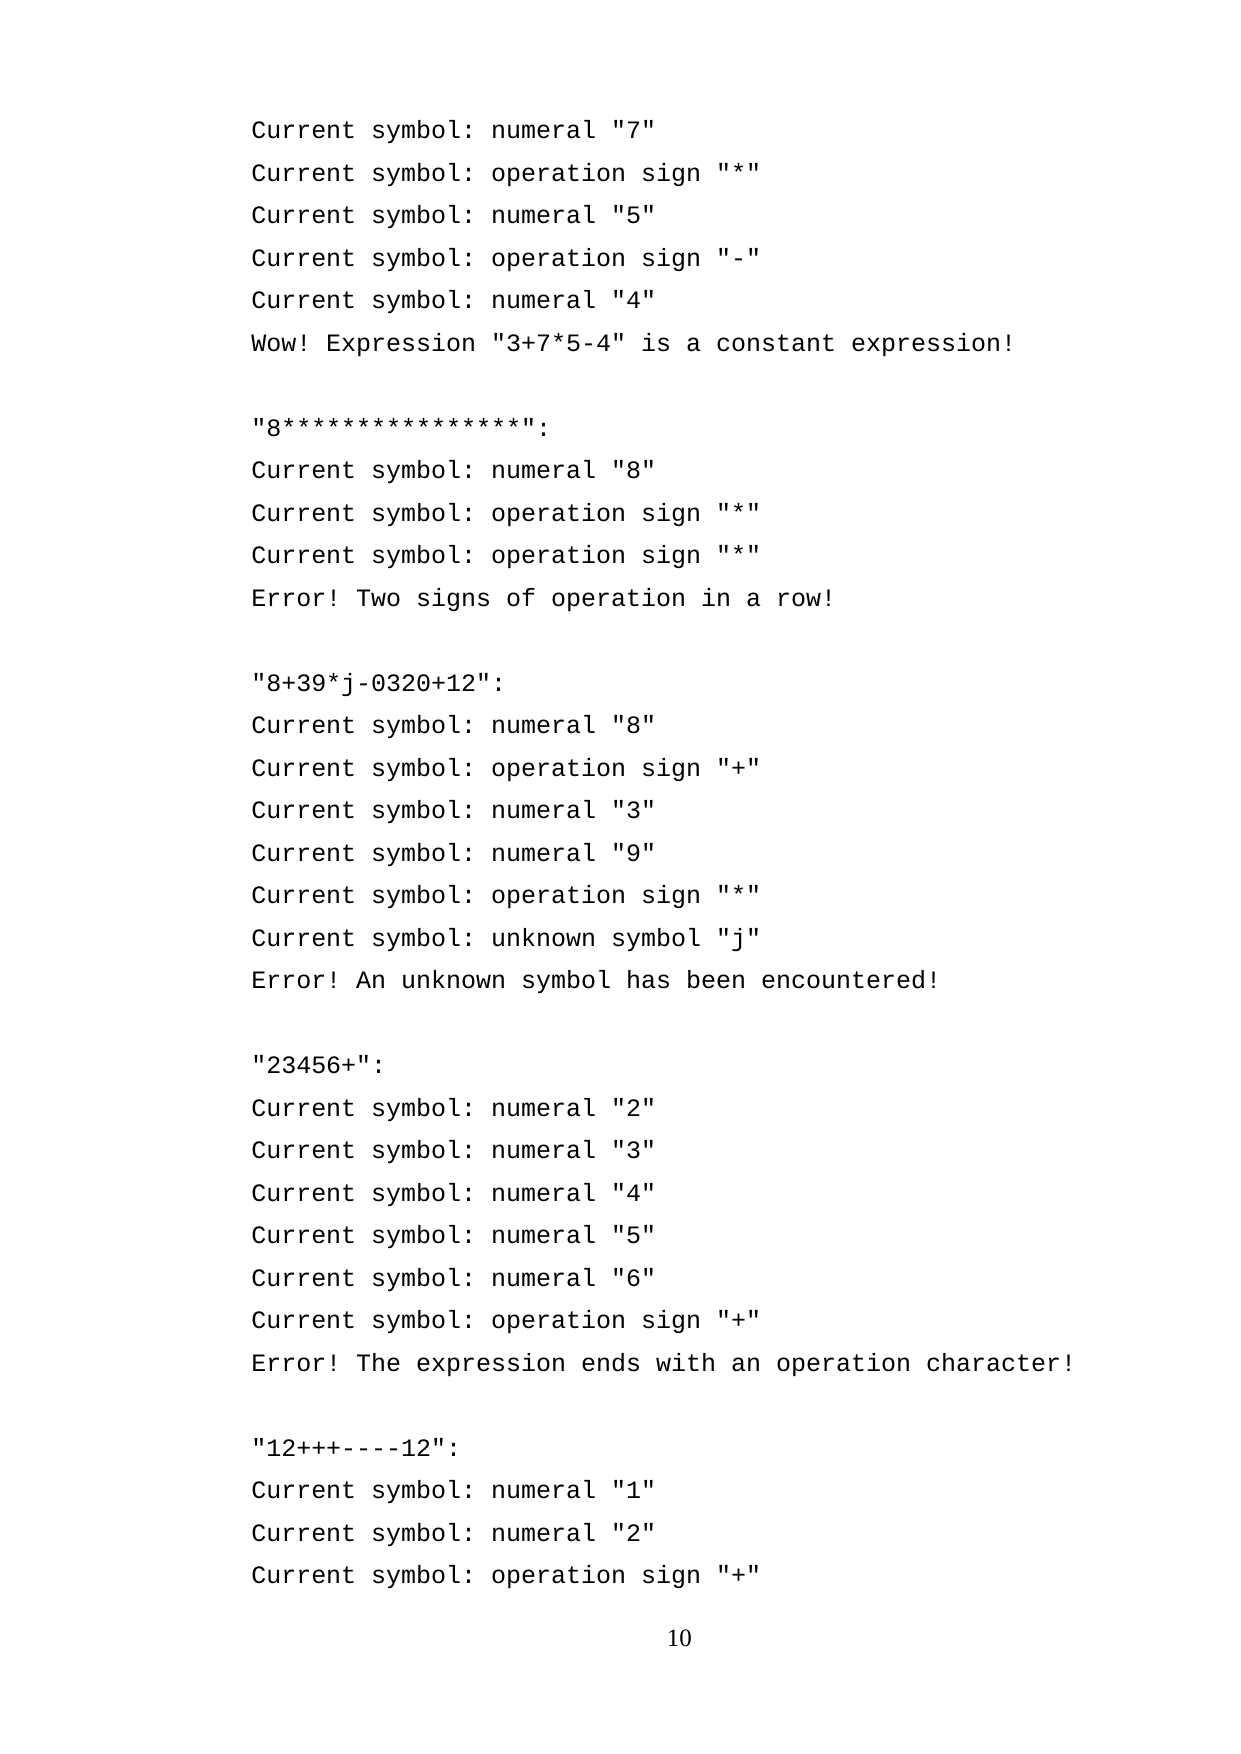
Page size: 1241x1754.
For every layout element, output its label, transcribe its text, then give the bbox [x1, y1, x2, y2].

text Wow! Expression "3+7*5-4" is a constant expression! [177, 331, 1181, 359]
text Current symbol: numeral "5" [177, 203, 1181, 231]
text Current symbol: operation sign "+" [177, 756, 1181, 784]
text Current symbol: operation sign "*" [177, 161, 1181, 189]
text "8+39*j-0320+12": [177, 671, 1181, 699]
text Error! The expression ends with an operation character! [177, 1351, 1181, 1379]
text Current symbol: numeral "8" [177, 713, 1181, 741]
text Current symbol: operation sign "*" [177, 883, 1181, 911]
text Error! An unknown symbol has been encountered! [177, 968, 1181, 996]
text Current symbol: numeral "7" [177, 118, 1181, 146]
text Current symbol: numeral "3" [177, 1138, 1181, 1166]
text Current symbol: operation sign "*" [177, 543, 1181, 571]
text Current symbol: numeral "2" [177, 1521, 1181, 1549]
text Current symbol: numeral "3" [177, 798, 1181, 826]
text Current symbol: numeral "1" [177, 1478, 1181, 1506]
text Current symbol: numeral "6" [177, 1266, 1181, 1294]
text "23456+": [177, 1053, 1181, 1081]
text Current symbol: operation sign "+" [177, 1308, 1181, 1336]
text Current symbol: numeral "2" [177, 1096, 1181, 1124]
text Current symbol: unknown symbol "j" [177, 926, 1181, 954]
text Current symbol: numeral "5" [177, 1223, 1181, 1251]
text Error! Two signs of operation in a row! [177, 586, 1181, 614]
text Current symbol: numeral "9" [177, 841, 1181, 869]
text Current symbol: numeral "4" [177, 288, 1181, 316]
text "12+++----12": [177, 1436, 1181, 1464]
text Current symbol: numeral "4" [177, 1181, 1181, 1209]
text Current symbol: operation sign "*" [177, 501, 1181, 529]
text Current symbol: operation sign "-" [177, 246, 1181, 274]
text "8****************": [177, 416, 1181, 444]
text Current symbol: operation sign "+" [177, 1563, 1181, 1591]
text Current symbol: numeral "8" [177, 458, 1181, 486]
